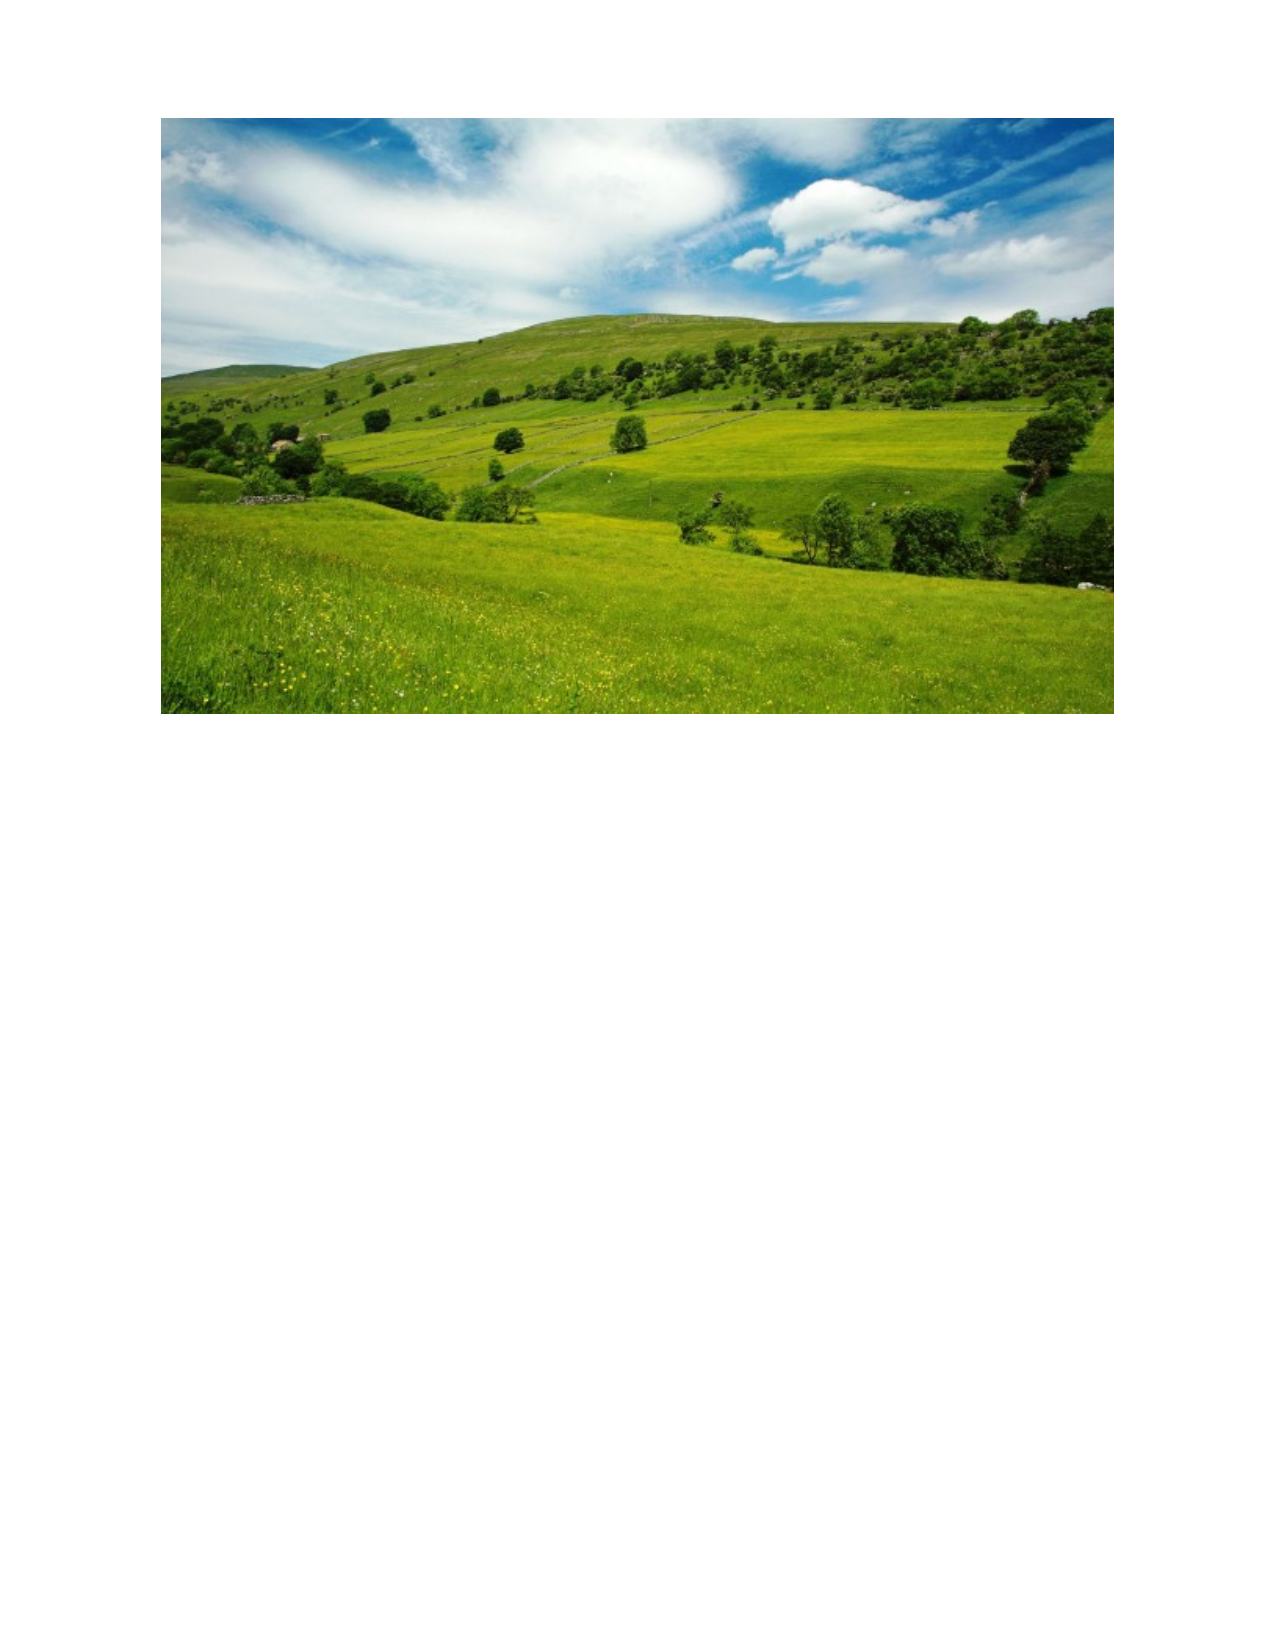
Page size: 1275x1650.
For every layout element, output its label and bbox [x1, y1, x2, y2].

picture [161, 118, 1114, 714]
